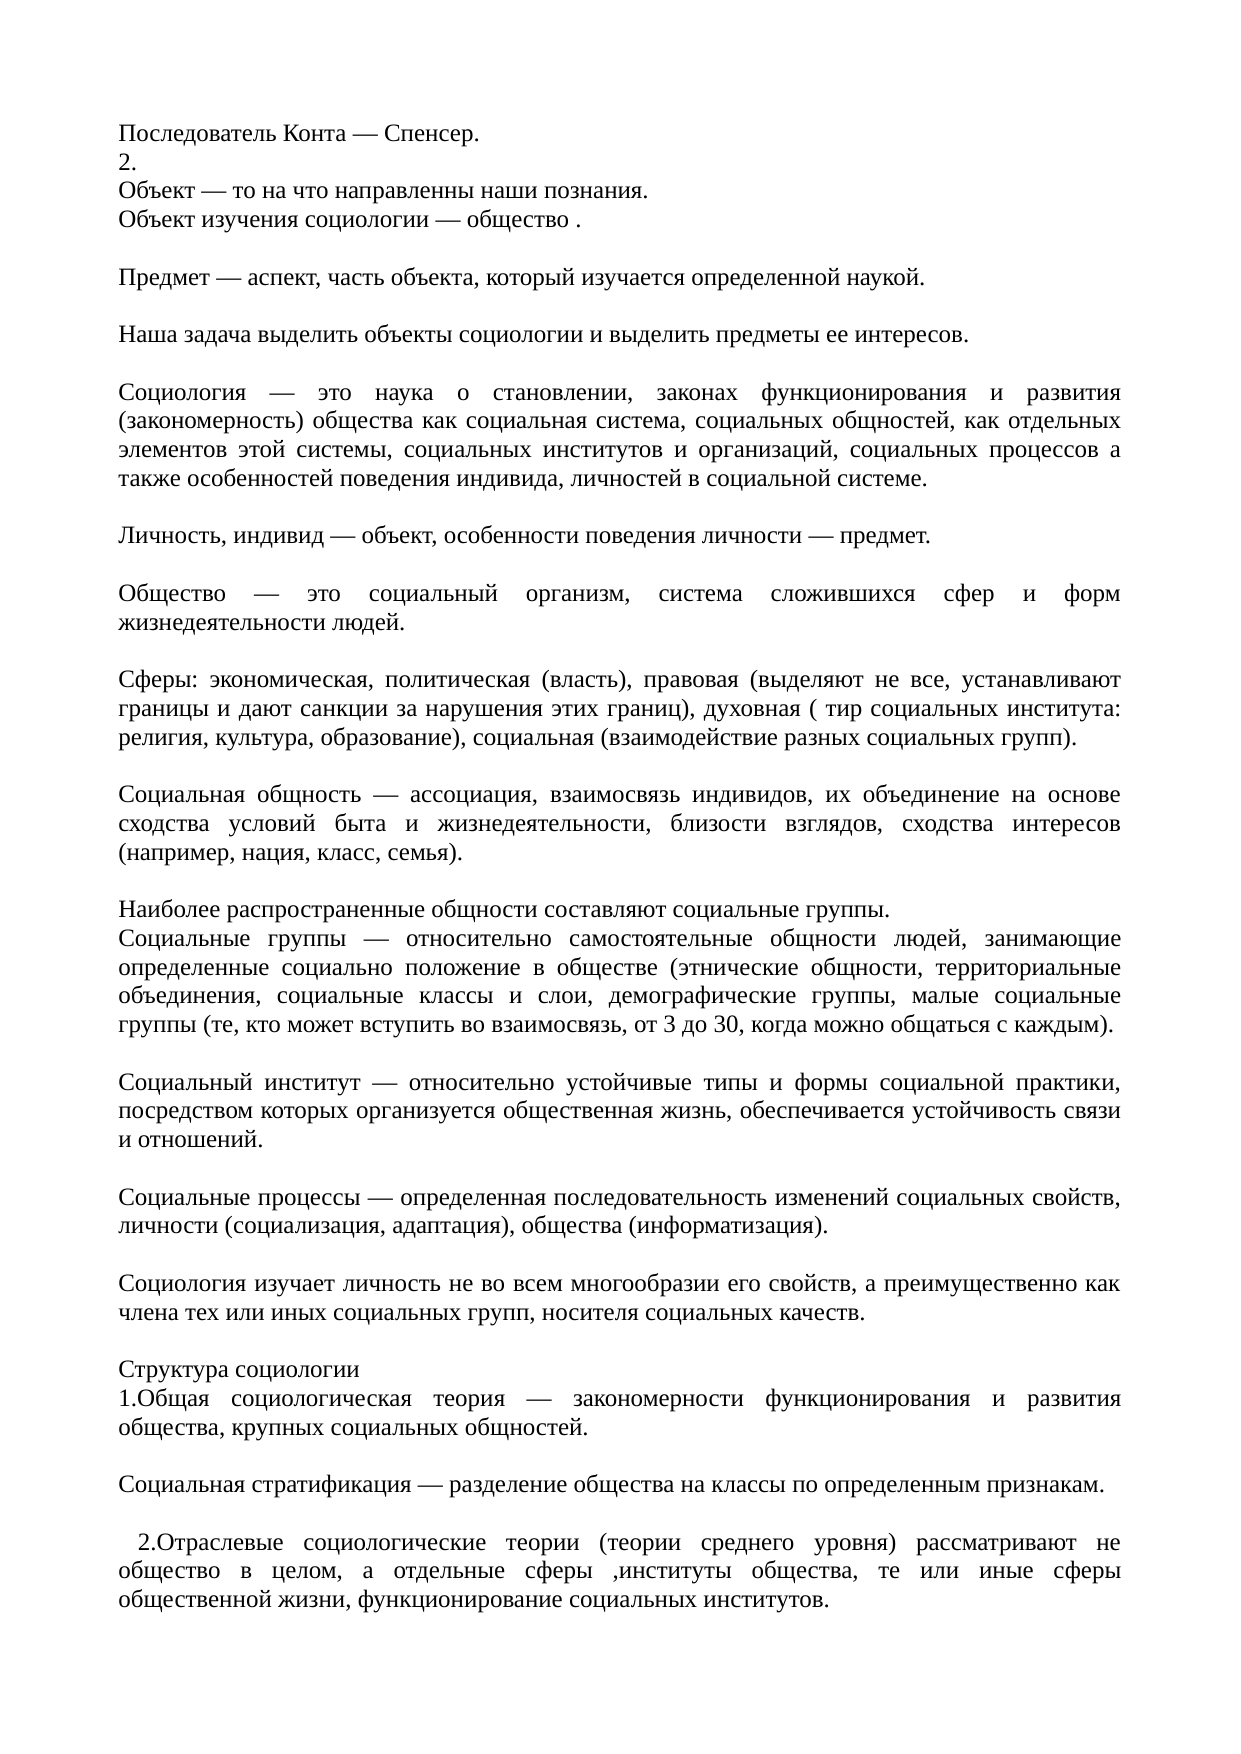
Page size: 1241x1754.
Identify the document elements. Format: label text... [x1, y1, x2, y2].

text 2. [118, 147, 1122, 176]
text Сферы: экономическая, политическая (власть), правовая (выделяют не все, устанавливают границы и дают санкции за нарушения этих границ), духовная ( тир социальных института: религия, культура, образование), социальная (взаимодействие разных социальных групп). [118, 664, 1122, 751]
text Социология изучает личность не во всем многообразии его свойств, а преимущественно как члена тех или иных социальных групп, носителя социальных качеств. [118, 1268, 1122, 1326]
text Объект — то на что направленны наши познания. [118, 176, 1122, 204]
text Объект изучения социологии — общество . [118, 204, 1122, 233]
text Личность, индивид — объект, особенности поведения личности — предмет. [118, 521, 1122, 549]
text Социальные группы — относительно самостоятельные общности людей, занимающие определенные социально положение в обществе (этнические общности, территориальные объединения, социальные классы и слои, демографические группы, малые социальные группы (те, кто может вступить во взаимосвязь, от 3 до 30, когда можно общаться с каждым). [118, 923, 1122, 1038]
text 2.Отраслевые социологические теории (теории среднего уровня) рассматривают не общество в целом, а отдельные сферы ,институты общества, те или иные сферы общественной жизни, функционирование социальных институтов. [118, 1527, 1122, 1613]
text Последователь Конта — Спенсер. [118, 118, 1122, 147]
text Социология — это наука о становлении, законах функционирования и развития (закономерность) общества как социальная система, социальных общностей, как отдельных элементов этой системы, социальных институтов и организаций, социальных процессов а также особенностей поведения индивида, личностей в социальной системе. [118, 377, 1122, 492]
text Социальные процессы — определенная последовательность изменений социальных свойств, личности (социализация, адаптация), общества (информатизация). [118, 1182, 1122, 1239]
text Наиболее распространенные общности составляют социальные группы. [118, 894, 1122, 923]
text Социальная стратификация — разделение общества на классы по определенным признакам. [118, 1469, 1122, 1498]
text Социальный институт — относительно устойчивые типы и формы социальной практики, посредством которых организуется общественная жизнь, обеспечивается устойчивость связи и отношений. [118, 1067, 1122, 1153]
text Предмет — аспект, часть объекта, который изучается определенной наукой. [118, 262, 1122, 291]
text 1.Общая социологическая теория — закономерности функционирования и развития общества, крупных социальных общностей. [118, 1383, 1122, 1441]
text Социальная общность — ассоциация, взаимосвязь индивидов, их объединение на основе сходства условий быта и жизнедеятельности, близости взглядов, сходства интересов (например, нация, класс, семья). [118, 779, 1122, 866]
text Структура социологии [118, 1354, 1122, 1383]
text Наша задача выделить объекты социологии и выделить предметы ее интересов. [118, 319, 1122, 348]
text Общество — это социальный организм, система сложившихся сфер и форм жизнедеятельности людей. [118, 578, 1122, 636]
